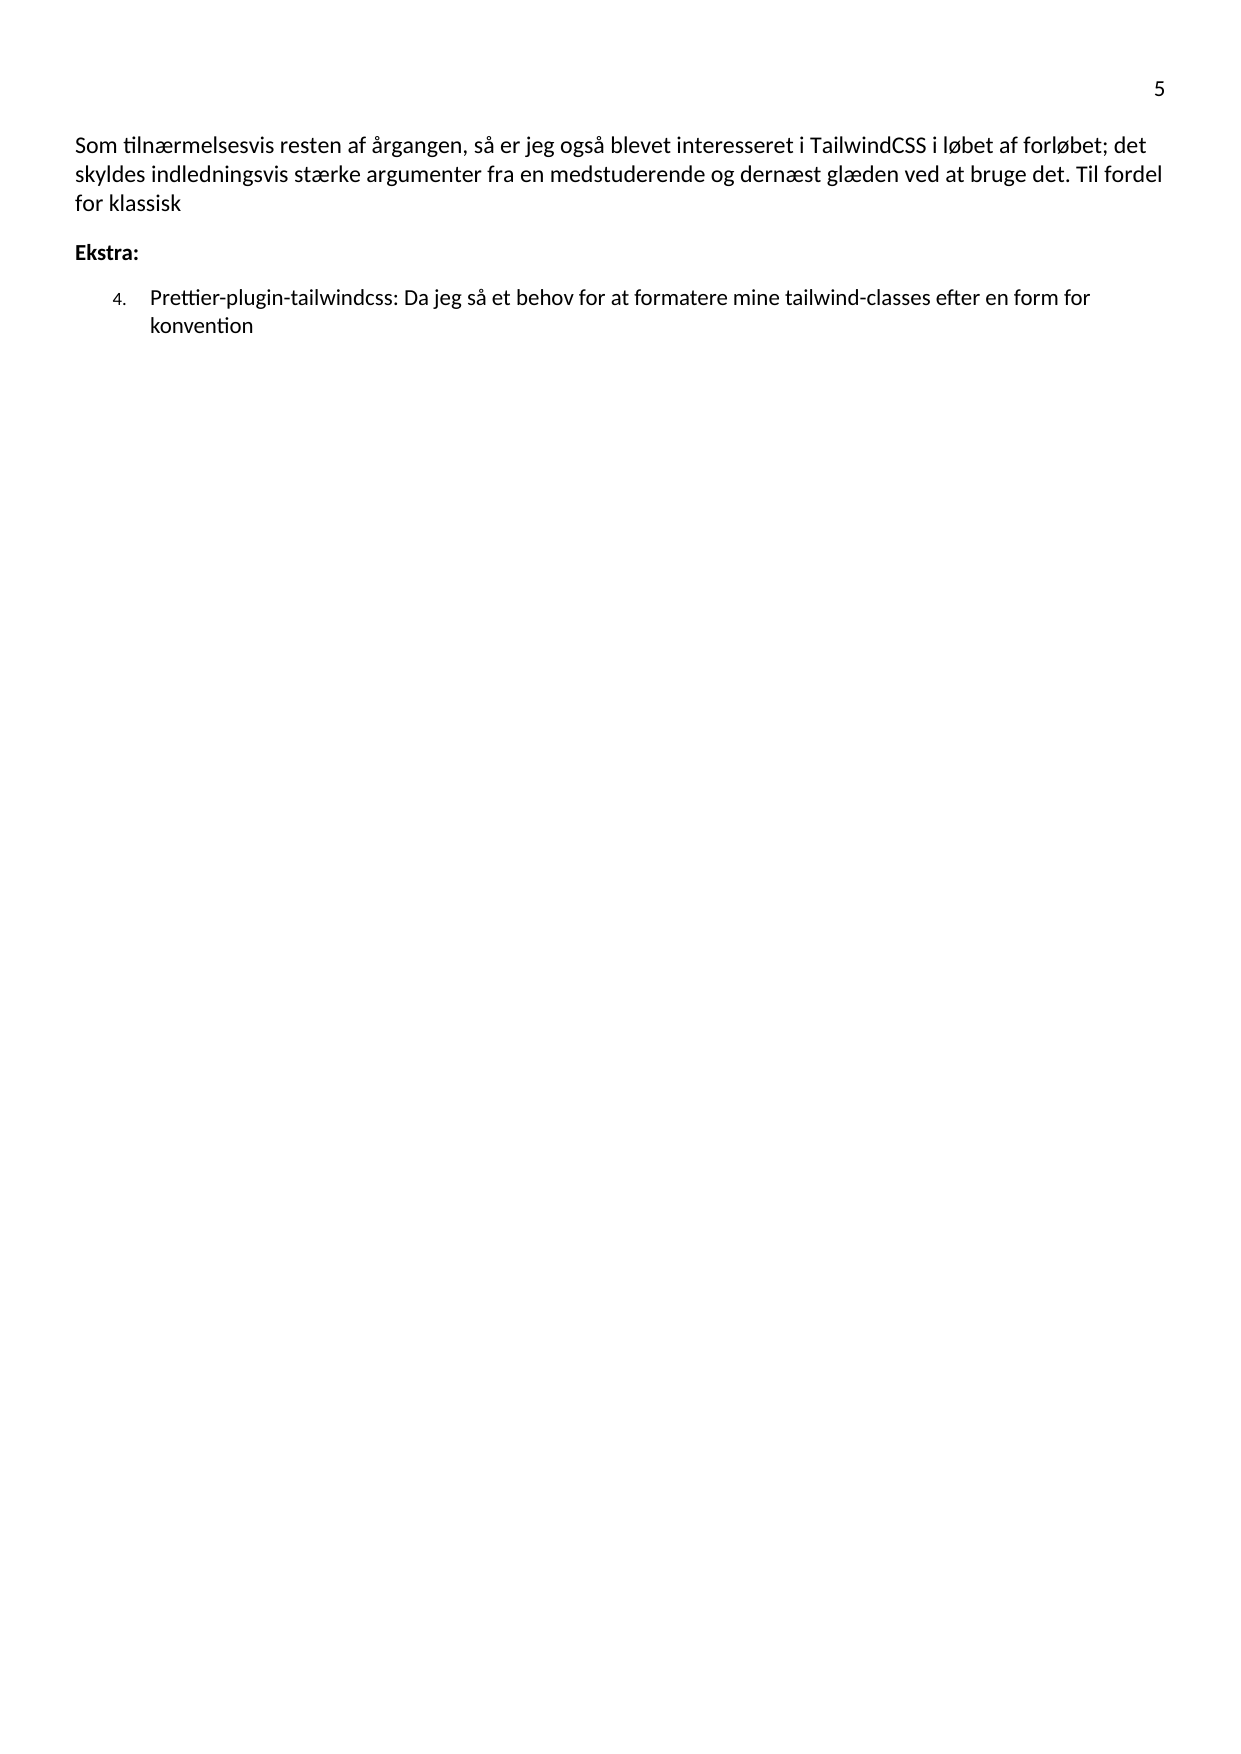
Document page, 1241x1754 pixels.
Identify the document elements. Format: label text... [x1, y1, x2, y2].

list Prettier-plugin-tailwindcss: Da jeg så et behov for at formatere mine tailwind-classes efter en form for konvention [112, 283, 1165, 339]
text Ekstra: [75, 238, 1165, 266]
text Som tilnærmelsesvis resten af årgangen, så er jeg også blevet interesseret i TailwindCSS i løbet af forløbet; det skyldes indledningsvis stærke argumenter fra en medstuderende og dernæst glæden ved at bruge det. Til fordel for klassisk [75, 130, 1165, 218]
